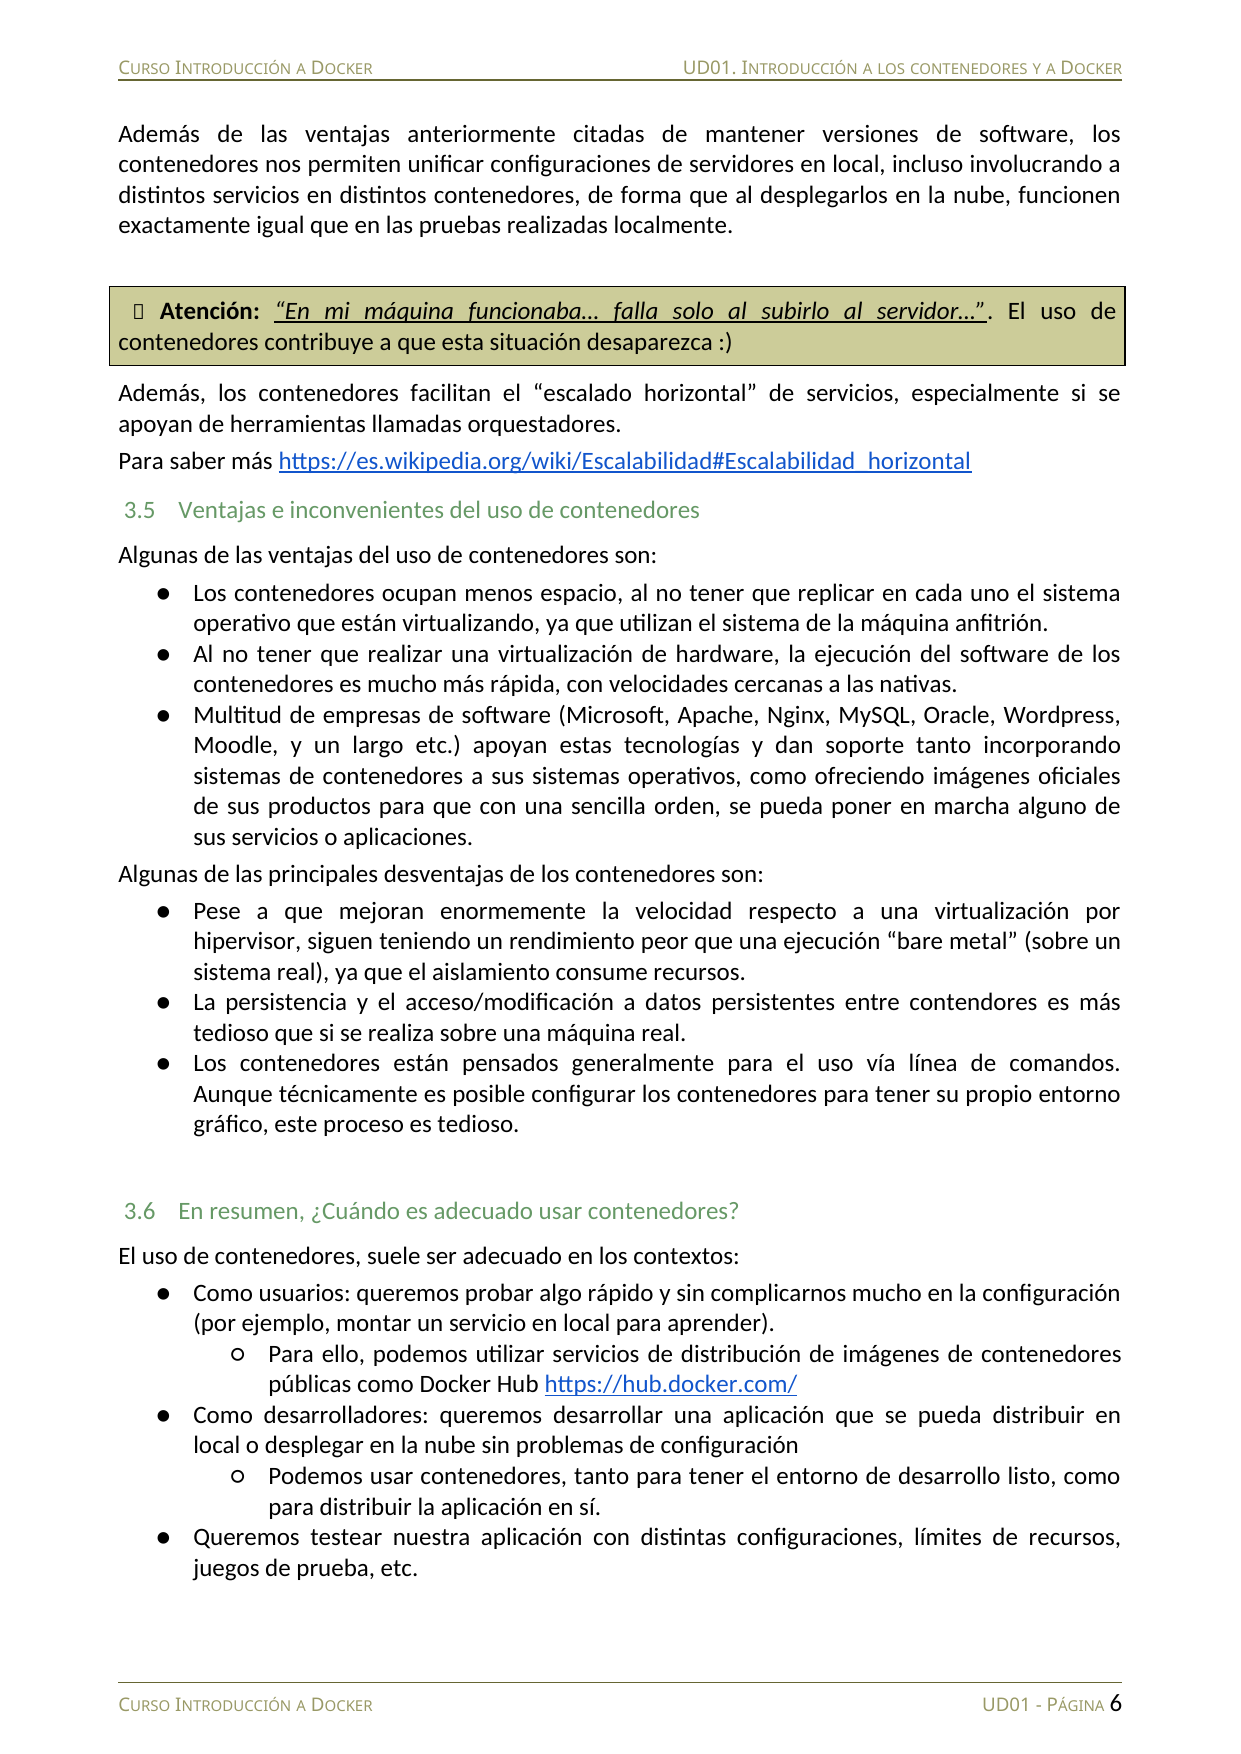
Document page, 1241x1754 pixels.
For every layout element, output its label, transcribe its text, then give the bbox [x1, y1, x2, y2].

list Podemos usar contenedores, tanto para tener el entorno de desarrollo listo, como para distribuir la aplicación en sí. [231, 1460, 1122, 1521]
list Los contenedores ocupan menos espacio, al no tener que replicar en cada uno el sistema operativo que están virtualizando, ya que utilizan el sistema de la máquina anfitrión. [156, 577, 1122, 638]
text Para saber más https://es.wikipedia.org/wiki/Escalabilidad#Escalabilidad_horizontal [118, 445, 1122, 476]
list Al no tener que realizar una virtualización de hardware, la ejecución del software de los contenedores es mucho más rápida, con velocidades cercanas a las nativas. [156, 638, 1122, 699]
text El uso de contenedores, suele ser adecuado en los contextos: [118, 1240, 1122, 1271]
text Además de las ventajas anteriormente citadas de mantener versiones de software, los contenedores nos permiten unificar configuraciones de servidores en local, incluso involucrando a distintos servicios en distintos contenedores, de forma que al desplegarlos en la nube, funcionen exactamente igual que en las pruebas realizadas localmente. [118, 118, 1122, 240]
list La persistencia y el acceso/modificación a datos persistentes entre contendores es más tedioso que si se realiza sobre una máquina real. [156, 986, 1122, 1047]
list Como desarrolladores: queremos desarrollar una aplicación que se pueda distribuir en local o desplegar en la nube sin problemas de configuración [156, 1399, 1122, 1460]
subtitle Ventajas e inconvenientes del uso de contenedores [118, 494, 1122, 525]
list Queremos testear nuestra aplicación con distintas configuraciones, límites de recursos, juegos de prueba, etc. [156, 1521, 1122, 1582]
list Como usuarios: queremos probar algo rápido y sin complicarnos mucho en la configuración (por ejemplo, montar un servicio en local para aprender). [156, 1277, 1122, 1338]
text Algunas de las ventajas del uso de contenedores son: [118, 540, 1122, 570]
text Algunas de las principales desventajas de los contenedores son: [118, 858, 1122, 888]
text ❕ Atención: “En mi máquina funcionaba… falla solo al subirlo al servidor…”. El uso de contenedores contribuye a que esta situación desaparezca :) [110, 287, 1124, 365]
text Además, los contenedores facilitan el “escalado horizontal” de servicios, especialmente si se apoyan de herramientas llamadas orquestadores. [118, 377, 1122, 438]
list Los contenedores están pensados generalmente para el uso vía línea de comandos. Aunque técnicamente es posible configurar los contenedores para tener su propio entorno gráfico, este proceso es tedioso. [156, 1047, 1122, 1139]
list Multitud de empresas de software (Microsoft, Apache, Nginx, MySQL, Oracle, Wordpress, Moodle, y un largo etc.) apoyan estas tecnologías y dan soporte tanto incorporando sistemas de contenedores a sus sistemas operativos, como ofreciendo imágenes oficiales de sus productos para que con una sencilla orden, se pueda poner en marcha alguno de sus servicios o aplicaciones. [156, 699, 1122, 851]
subtitle En resumen, ¿Cuándo es adecuado usar contenedores? [118, 1195, 1122, 1225]
list Para ello, podemos utilizar servicios de distribución de imágenes de contenedores públicas como Docker Hub https://hub.docker.com/ [231, 1338, 1122, 1399]
list Pese a que mejoran enormemente la velocidad respecto a una virtualización por hipervisor, siguen teniendo un rendimiento peor que una ejecución “bare metal” (sobre un sistema real), ya que el aislamiento consume recursos. [156, 895, 1122, 986]
